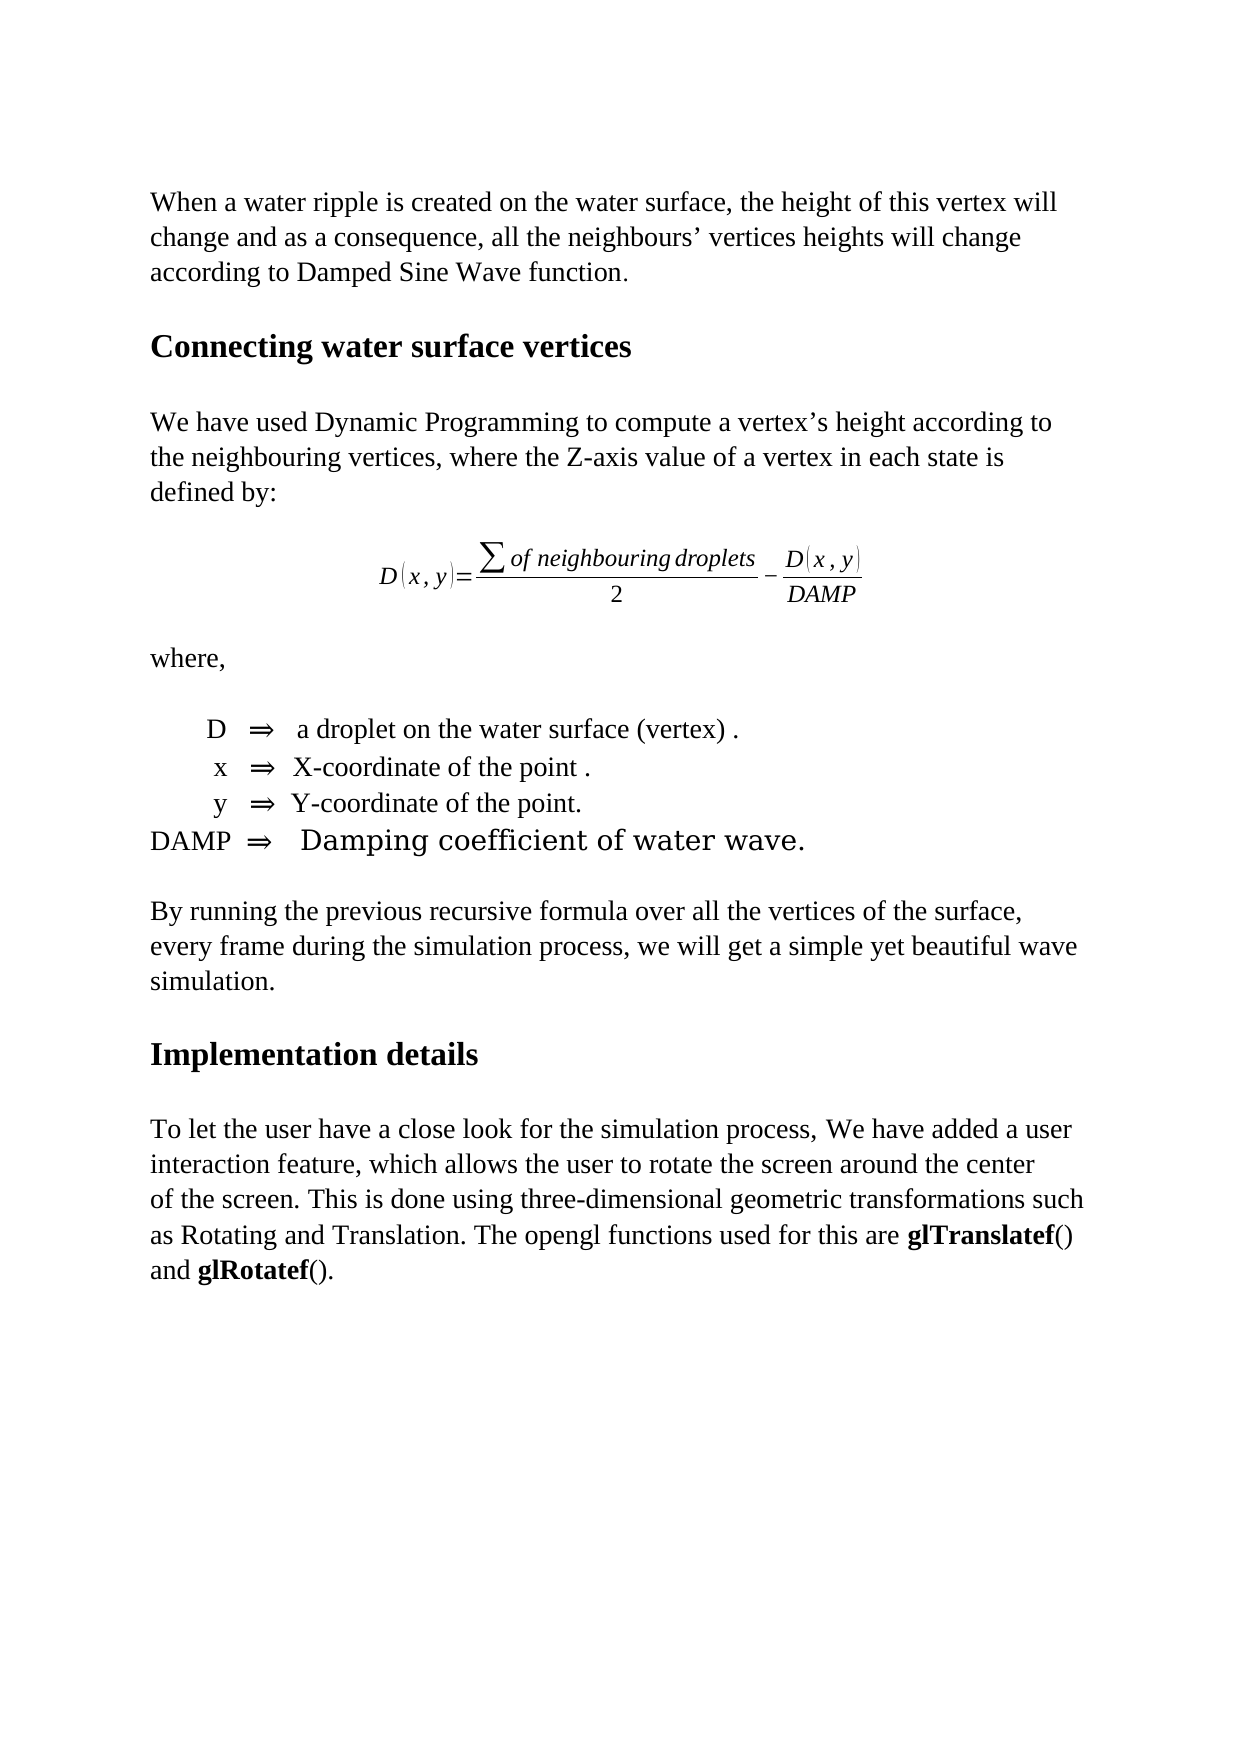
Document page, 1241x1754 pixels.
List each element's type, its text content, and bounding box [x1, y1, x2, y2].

text D ⇒ a droplet on the water surface (vertex) . [150, 711, 1090, 745]
text where, [150, 641, 1090, 673]
text By running the previous recursive formula over all the vertices of the surface, every frame during the simulation process, we will get a simple yet beautiful wave simulation. [150, 894, 1090, 996]
text as Rotating and Translation. The opengl functions used for this are glTranslatef() and glRotatef(). [150, 1218, 1090, 1285]
text of the screen. This is done using three-dimensional geometric transformations such [150, 1183, 1090, 1215]
text When a water ripple is created on the water surface, the height of this vertex will change and as a consequence, all the neighbours’ vertices heights will change according to Damped Sine Wave function. [150, 185, 1090, 287]
text Implementation details [150, 1034, 1090, 1073]
text y ⇒ Y-coordinate of the point. [150, 785, 1090, 819]
text Connecting water surface vertices [150, 327, 1090, 365]
text To let the user have a close look for the simulation process, We have added a user interaction feature, which allows the user to rotate the screen around the center [150, 1112, 1090, 1180]
text DAMP ⇒ Damping coefficient of water wave. [150, 822, 1090, 856]
text x ⇒ X-coordinate of the point . [150, 748, 1090, 782]
text We have used Dynamic Programming to compute a vertex’s height according to the neighbouring vertices, where the Z-axis value of a vertex in each state is defined by: [150, 405, 1090, 507]
